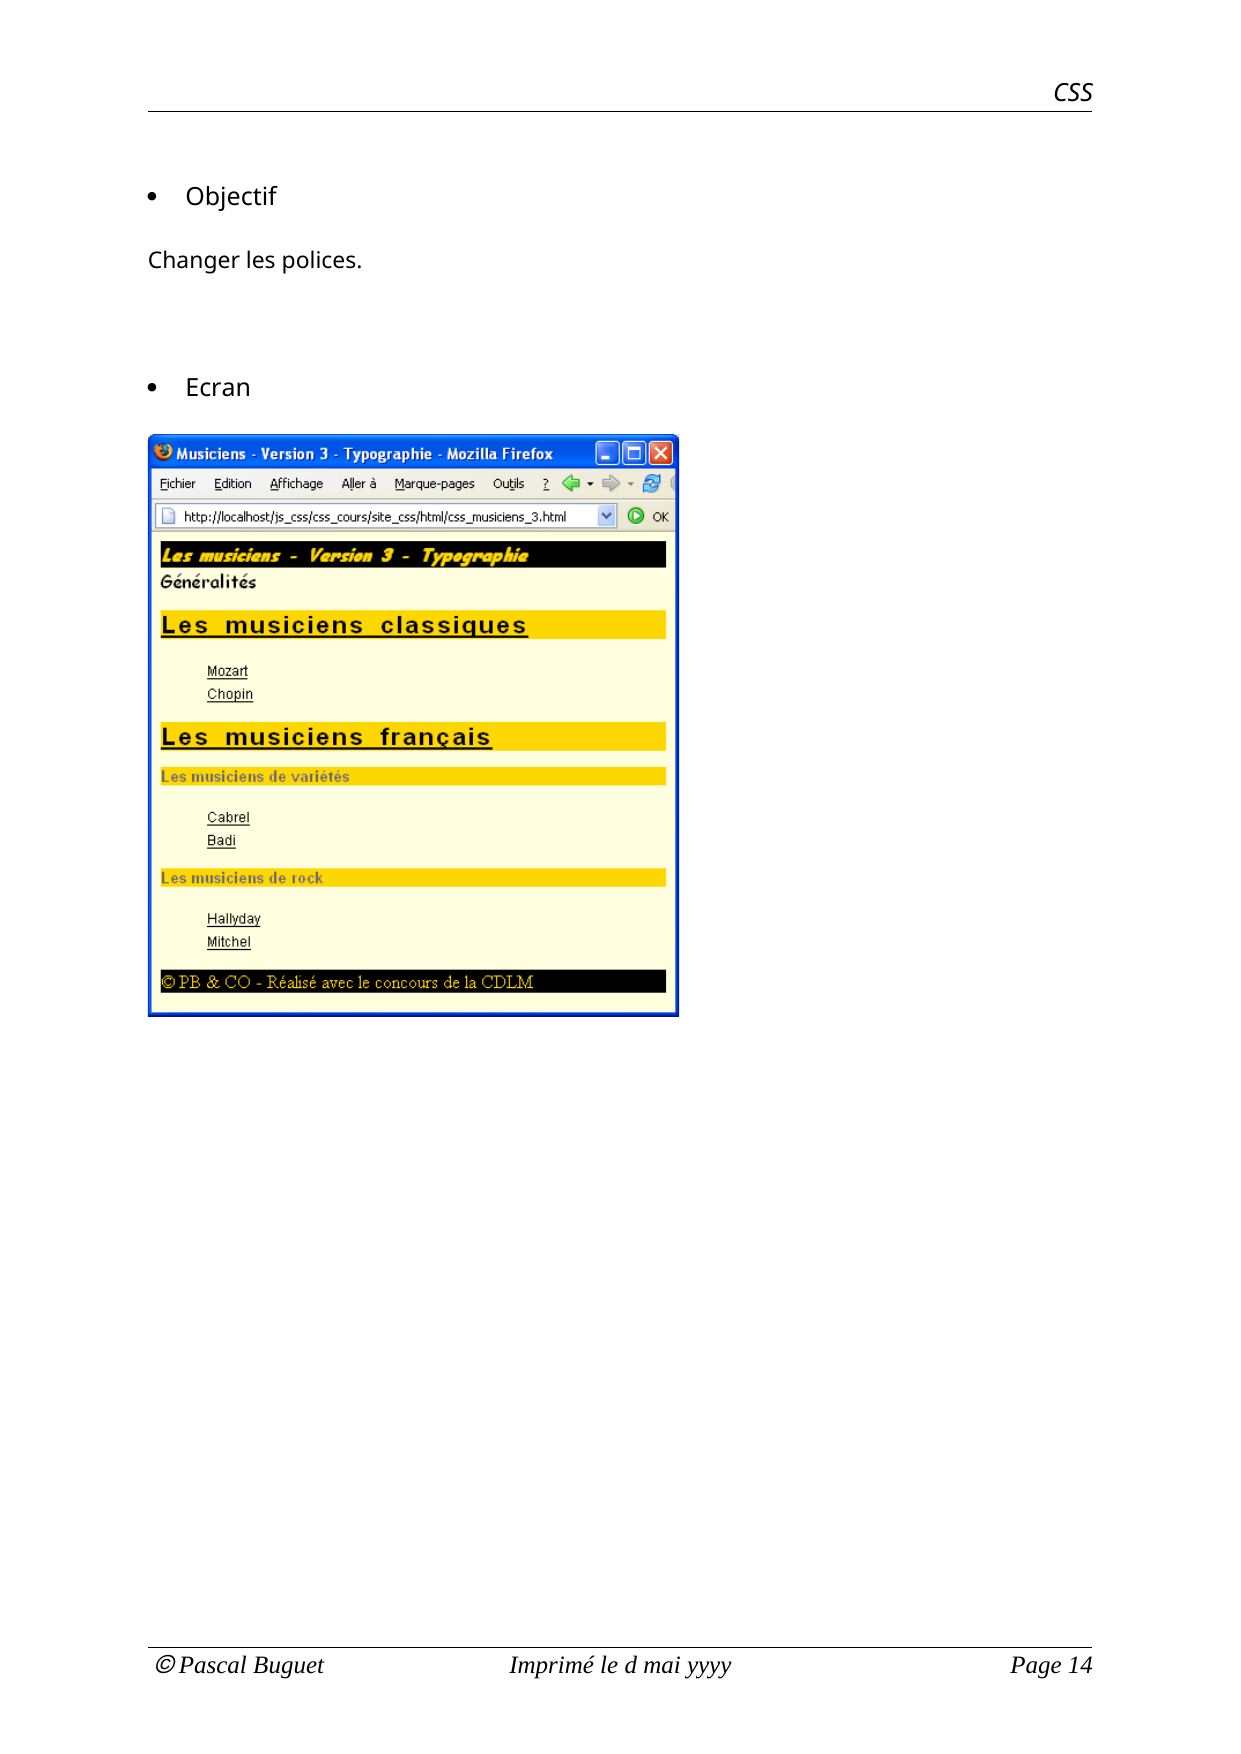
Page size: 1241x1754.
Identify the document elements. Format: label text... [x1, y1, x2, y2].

picture [147, 434, 680, 1017]
text Changer les polices. [148, 244, 1092, 276]
list Objectif [148, 179, 1092, 213]
list Ecran [148, 369, 1092, 403]
